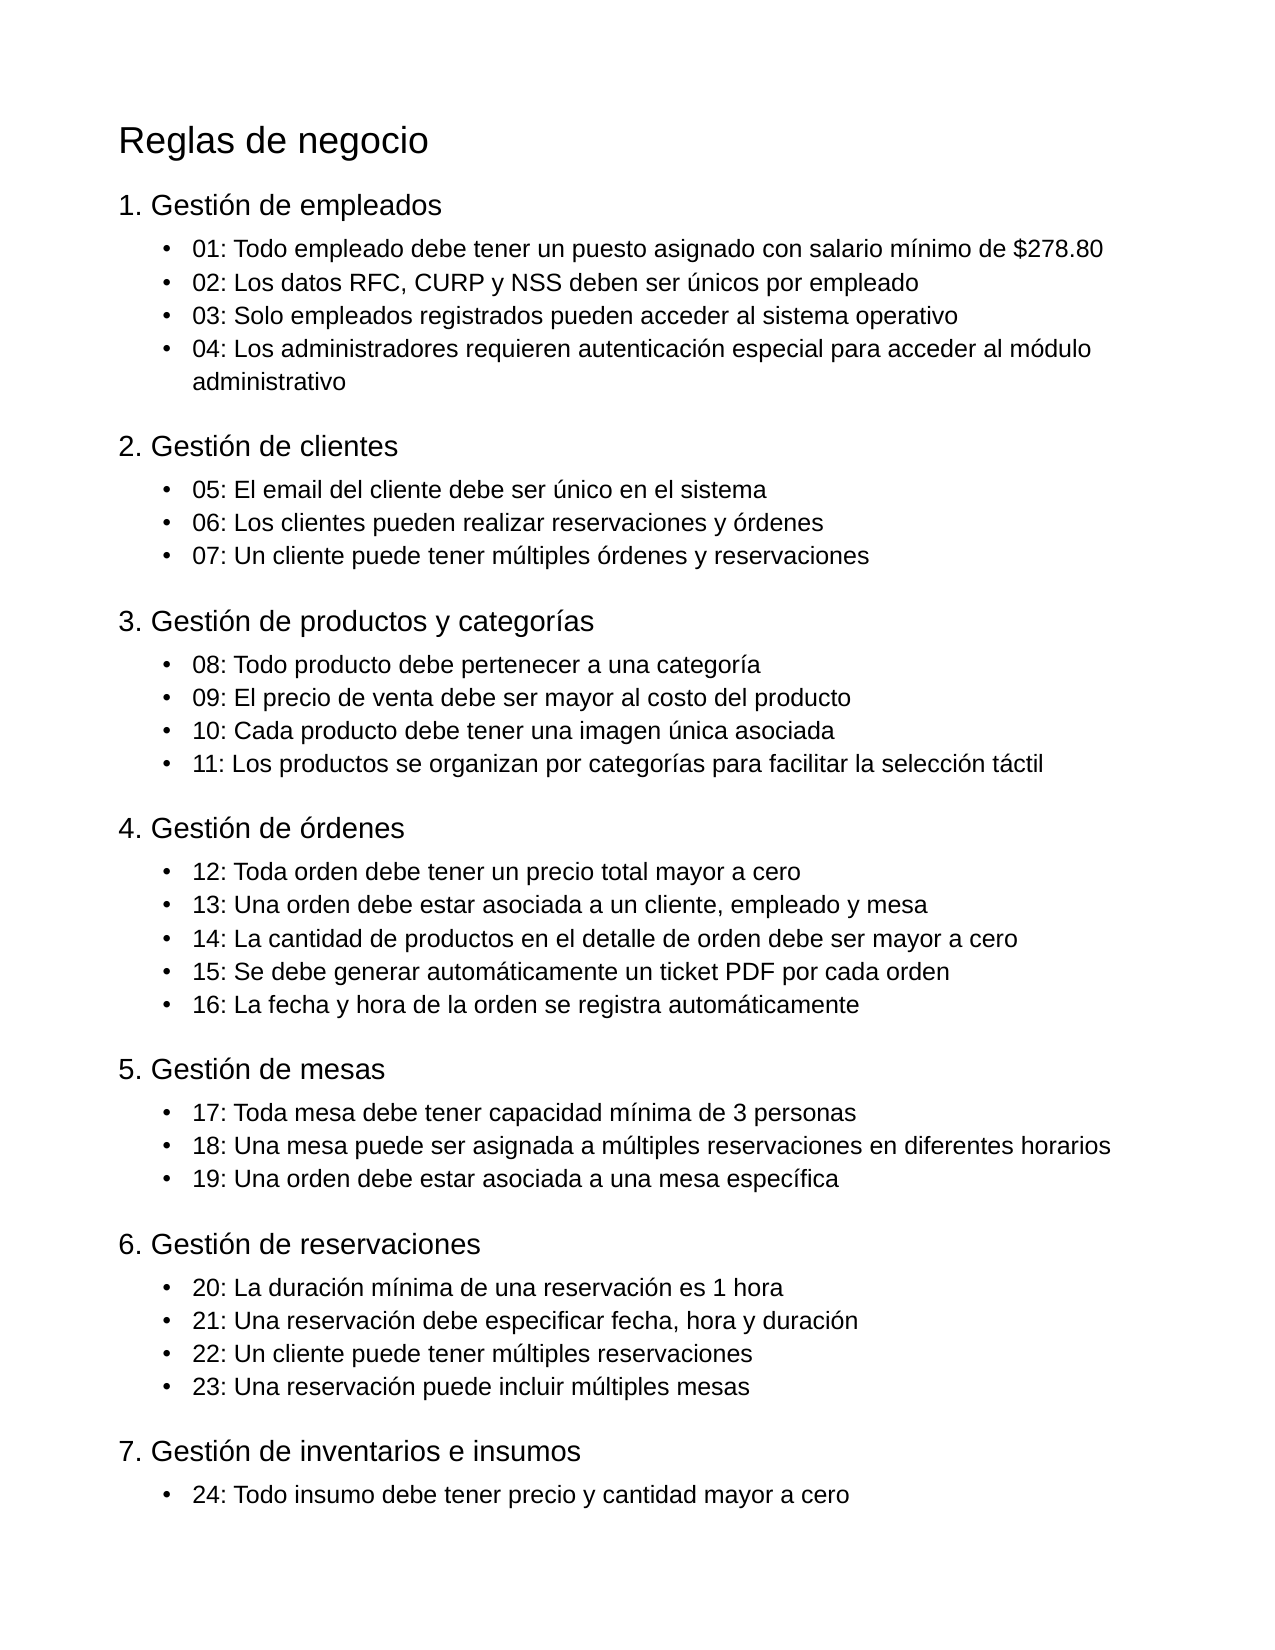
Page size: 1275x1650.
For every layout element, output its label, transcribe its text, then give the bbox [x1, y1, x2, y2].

list 13: Una orden debe estar asociada a un cliente, empleado y mesa [162, 891, 1157, 919]
subtitle 1. Gestión de empleados [118, 188, 1157, 222]
list 15: Se debe generar automáticamente un ticket PDF por cada orden [162, 957, 1157, 986]
list 23: Una reservación puede incluir múltiples mesas [162, 1372, 1157, 1401]
list 19: Una orden debe estar asociada a una mesa específica [162, 1164, 1157, 1193]
list 02: Los datos RFC, CURP y NSS deben ser únicos por empleado [162, 267, 1157, 296]
list 05: El email del cliente debe ser único en el sistema [162, 475, 1157, 504]
subtitle 6. Gestión de reservaciones [118, 1227, 1157, 1260]
list 18: Una mesa puede ser asignada a múltiples reservaciones en diferentes horarios [162, 1131, 1157, 1160]
subtitle 5. Gestión de mesas [118, 1052, 1157, 1086]
subtitle Reglas de negocio [118, 118, 1157, 161]
list 10: Cada producto debe tener una imagen única asociada [162, 716, 1157, 745]
list 09: El precio de venta debe ser mayor al costo del producto [162, 683, 1157, 712]
list 16: La fecha y hora de la orden se registra automáticamente [162, 990, 1157, 1019]
list 01: Todo empleado debe tener un puesto asignado con salario mínimo de $278.80 [162, 234, 1157, 263]
list 06: Los clientes pueden realizar reservaciones y órdenes [162, 508, 1157, 537]
list 17: Toda mesa debe tener capacidad mínima de 3 personas [162, 1098, 1157, 1127]
list 07: Un cliente puede tener múltiples órdenes y reservaciones [162, 541, 1157, 570]
list 11: Los productos se organizan por categorías para facilitar la selección táctil [162, 749, 1157, 778]
list 22: Un cliente puede tener múltiples reservaciones [162, 1339, 1157, 1368]
subtitle 3. Gestión de productos y categorías [118, 604, 1157, 637]
list 24: Todo insumo debe tener precio y cantidad mayor a cero [162, 1481, 1157, 1509]
list 20: La duración mínima de una reservación es 1 hora [162, 1273, 1157, 1302]
subtitle 4. Gestión de órdenes [118, 811, 1157, 845]
list 04: Los administradores requieren autenticación especial para acceder al módulo administrativo [162, 334, 1157, 396]
list 08: Todo producto debe pertenecer a una categoría [162, 650, 1157, 678]
subtitle 7. Gestión de inventarios e insumos [118, 1434, 1157, 1468]
list 21: Una reservación debe especificar fecha, hora y duración [162, 1306, 1157, 1335]
subtitle 2. Gestión de clientes [118, 429, 1157, 463]
list 14: La cantidad de productos en el detalle de orden debe ser mayor a cero [162, 924, 1157, 952]
list 12: Toda orden debe tener un precio total mayor a cero [162, 857, 1157, 886]
list 03: Solo empleados registrados pueden acceder al sistema operativo [162, 301, 1157, 329]
